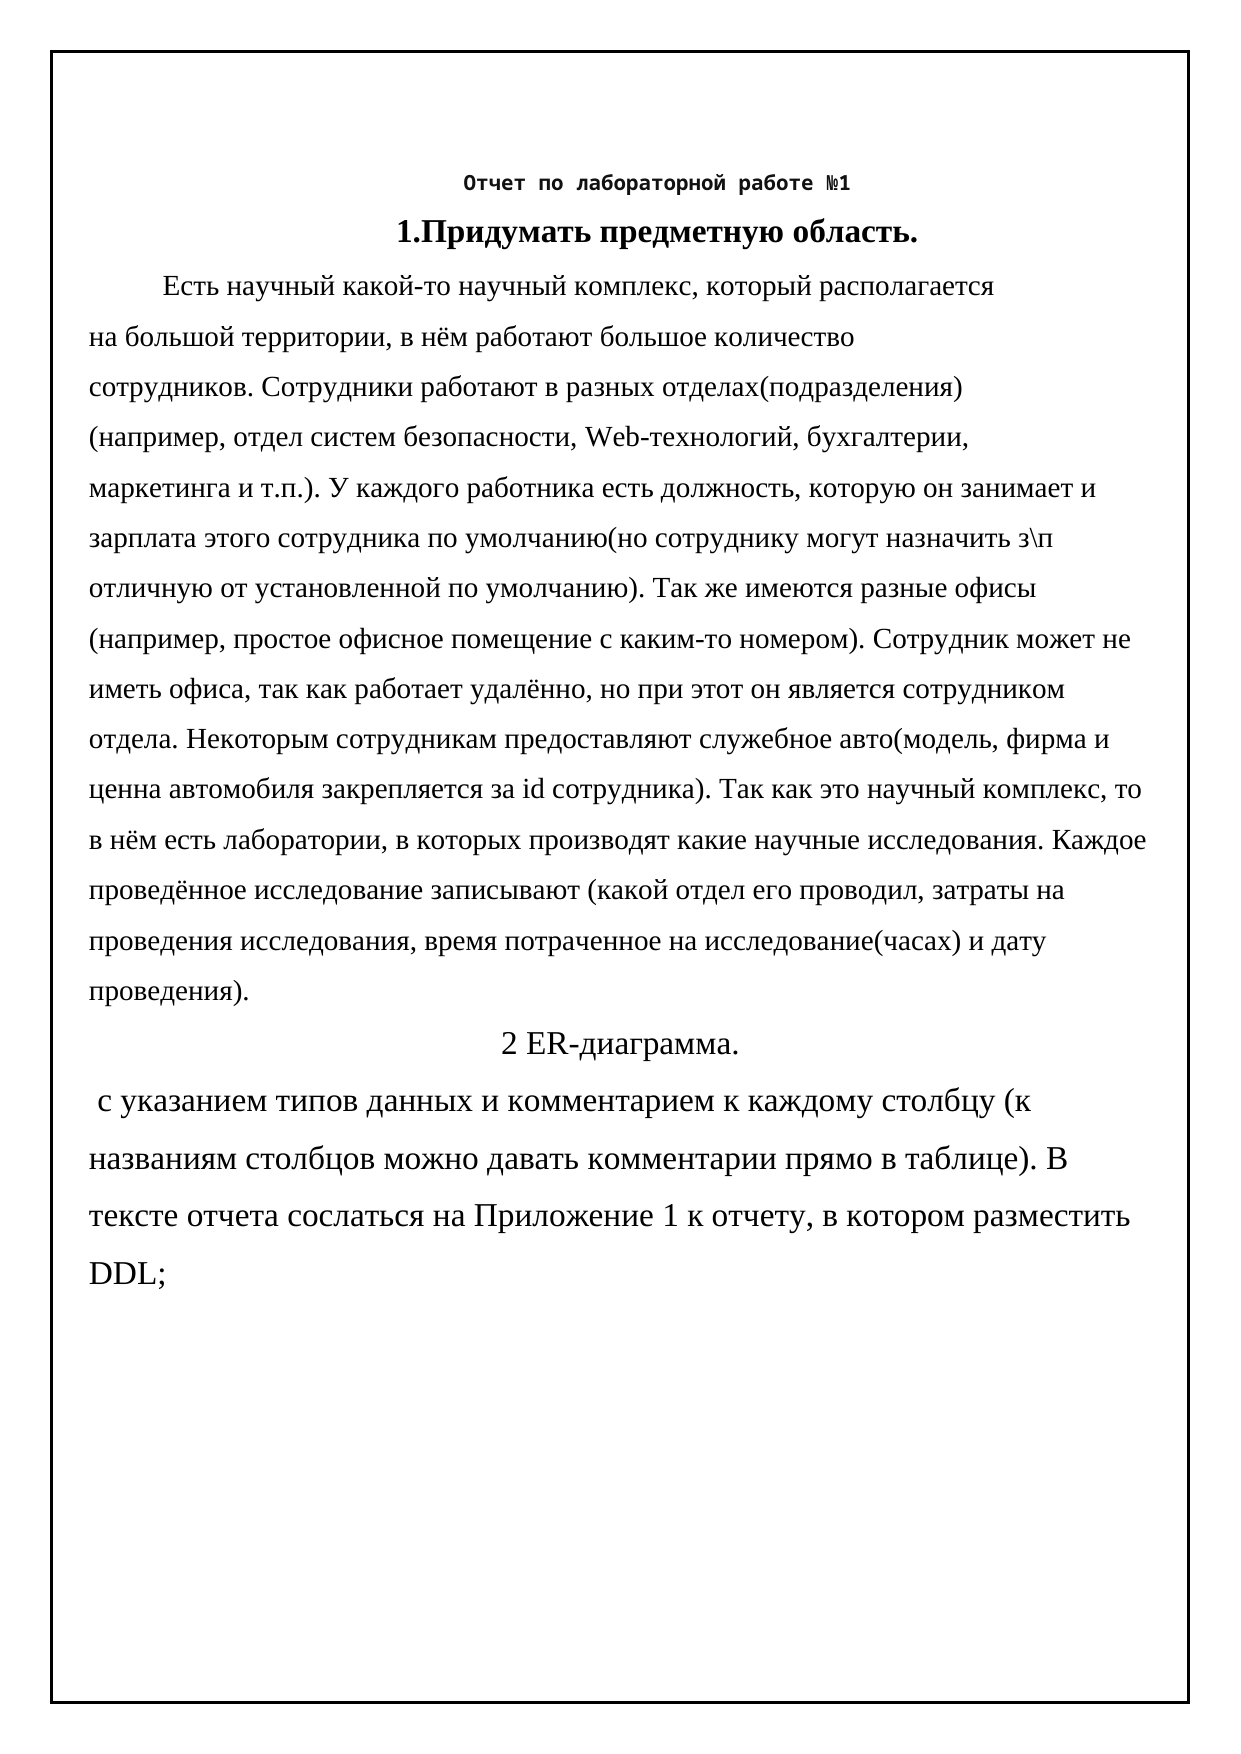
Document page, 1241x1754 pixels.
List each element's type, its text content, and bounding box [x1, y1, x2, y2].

text 1.Придумать предметную область. [162, 211, 1152, 249]
text 2 ER-диаграмма. [89, 1023, 1152, 1062]
text Есть научный какой-то научный комплекс, который располагается [162, 268, 1152, 302]
text (например, отдел систем безопасности, Web-технологий, бухгалтерии, [89, 419, 1152, 453]
text сотрудников. Сотрудники работают в разных отделах(подразделения) [89, 369, 1152, 403]
text с указанием типов данных и комментарием к каждому столбцу (к названиям столбцов можно давать комментарии прямо в таблице). В тексте отчета сослаться на Приложение 1 к отчету, в котором разместить DDL; [89, 1081, 1152, 1292]
text на большой территории, в нём работают большое количество [89, 319, 1152, 352]
text Отчет по лабораторной работе №1 [89, 168, 1152, 197]
text маркетинга и т.п.). У каждого работника есть должность, которую он занимает и зарплата этого сотрудника по умолчанию(но сотруднику могут назначить з\п отличную от установленной по умолчанию). Так же имеются разные офисы (например, простое офисное помещение с каким-то номером). Сотрудник может не иметь офиса, так как работает удалённо, но при этот он является сотрудником отдела. Некоторым сотрудникам предоставляют служебное авто(модель, фирма и ценна автомобиля закрепляется за id сотрудника). Так как это научный комплекс, то в нём есть лаборатории, в которых производят какие научные исследования. Каждое проведённое исследование записывают (какой отдел его проводил, затраты на проведения исследования, время потраченное на исследование(часах) и дату проведения). [89, 470, 1152, 1006]
